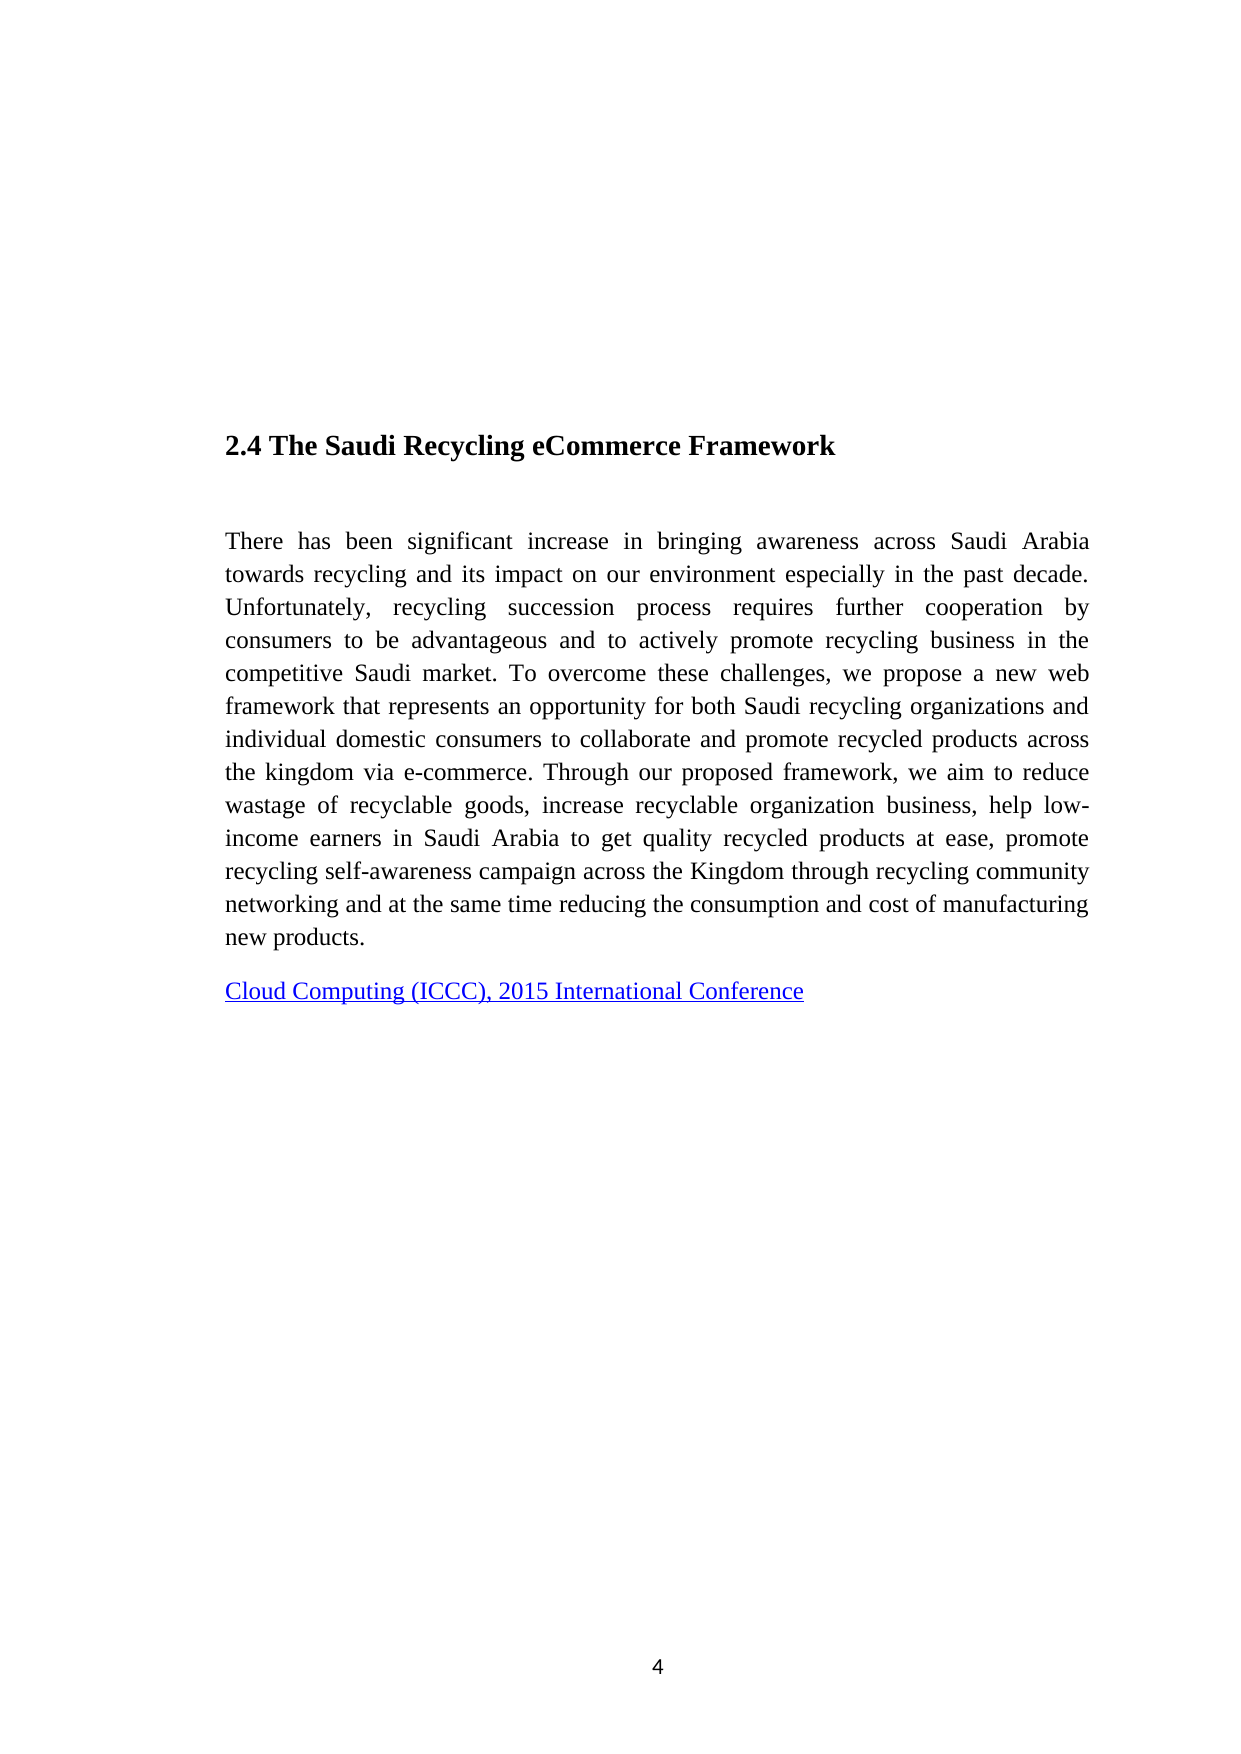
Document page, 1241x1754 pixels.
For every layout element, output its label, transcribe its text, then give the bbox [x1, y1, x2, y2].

text Cloud Computing (ICCC), 2015 International Conference [225, 976, 1090, 1005]
subtitle 2.4 The Saudi Recycling eCommerce Framework [225, 428, 1090, 462]
text There has been significant increase in bringing awareness across Saudi Arabia towards recycling and its impact on our environment especially in the past decade. Unfortunately, recycling succession process requires further cooperation by consumers to be advantageous and to actively promote recycling business in the competitive Saudi market. To overcome these challenges, we propose a new web framework that represents an opportunity for both Saudi recycling organizations and individual domestic consumers to collaborate and promote recycled products across the kingdom via e-commerce. Through our proposed framework, we aim to reduce wastage of recyclable goods, increase recyclable organization business, help low-income earners in Saudi Arabia to get quality recycled products at ease, promote recycling self-awareness campaign across the Kingdom through recycling community networking and at the same time reducing the consumption and cost of manufacturing new products. [225, 526, 1090, 951]
